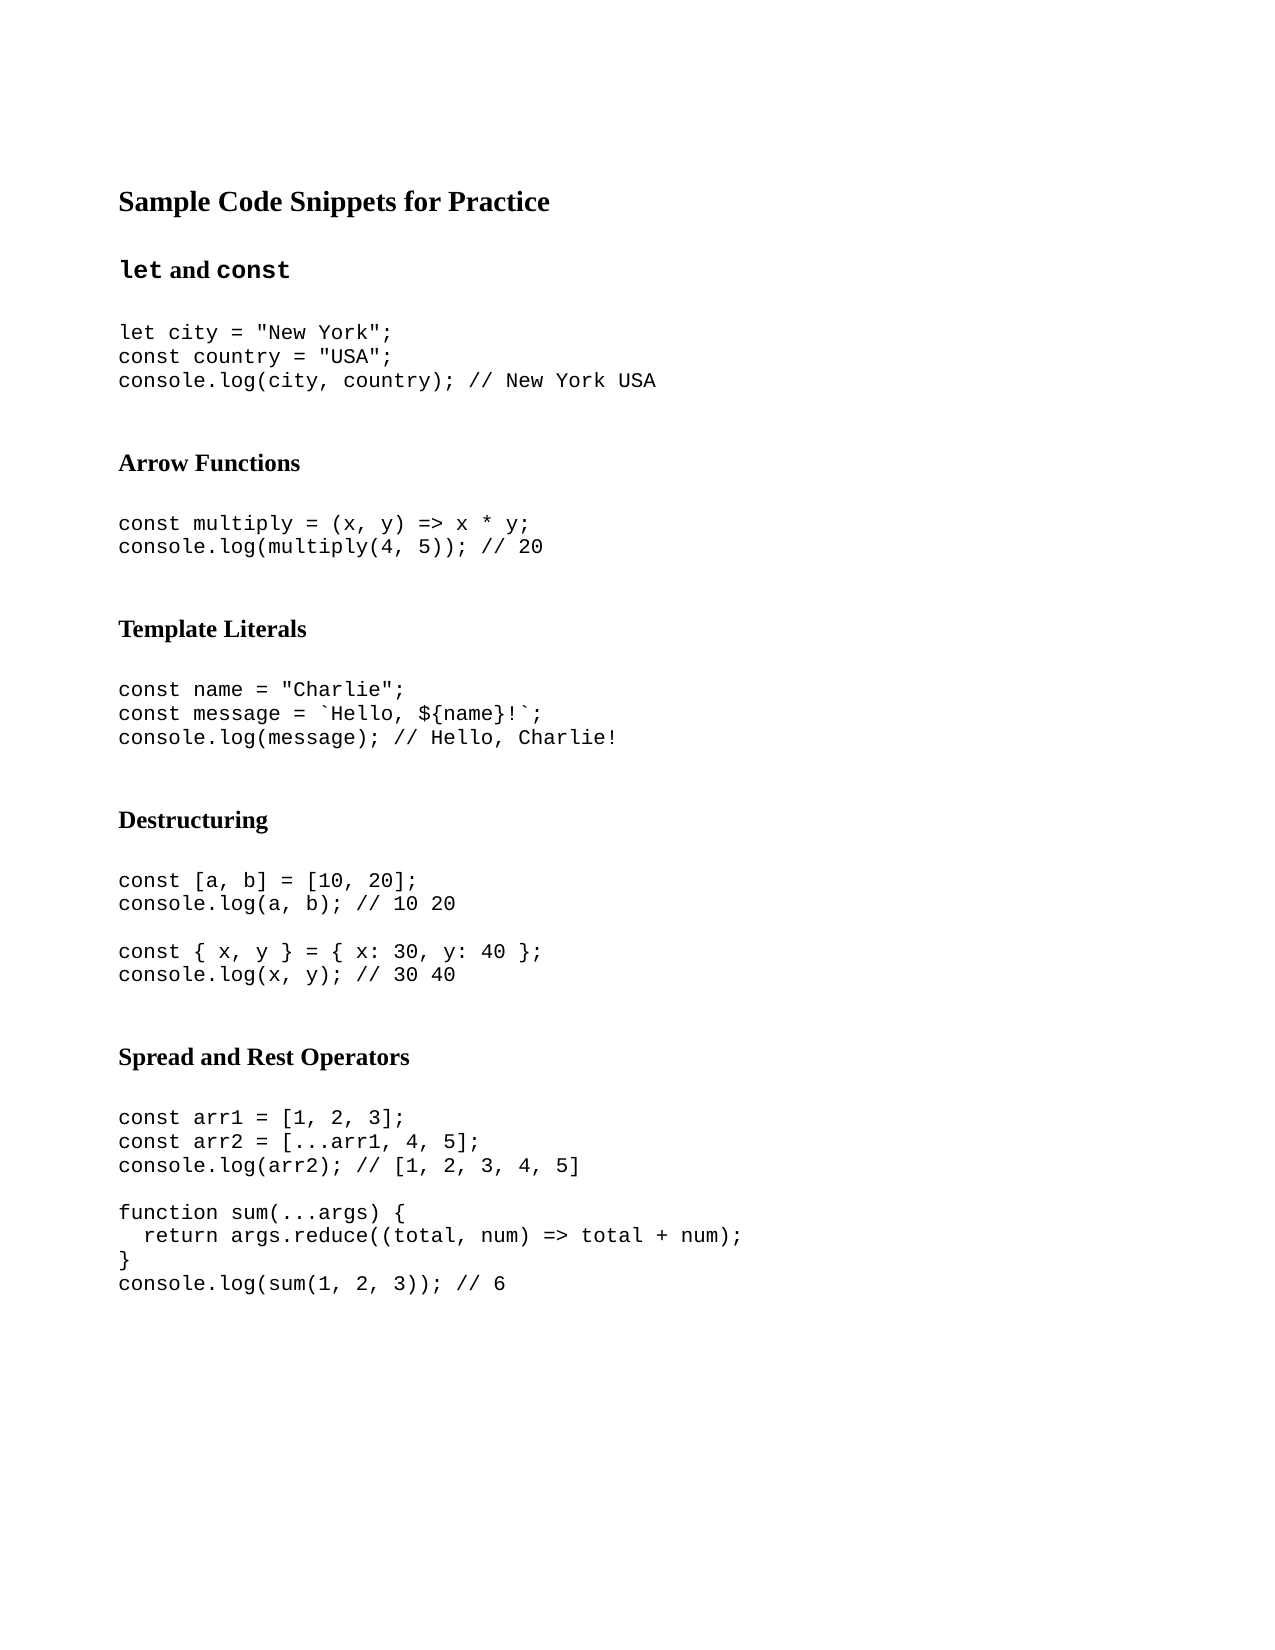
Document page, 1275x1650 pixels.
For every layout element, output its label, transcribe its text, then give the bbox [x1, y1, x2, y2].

subtitle Template Literals [118, 614, 1157, 643]
subtitle let and const [118, 255, 1157, 286]
subtitle Spread and Rest Operators [118, 1042, 1157, 1071]
text console.log(multiply(4, 5)); // 20 [118, 536, 1157, 560]
subtitle Destructuring [118, 805, 1157, 833]
text console.log(message); // Hello, Charlie! [118, 727, 1157, 750]
text const arr1 = [1, 2, 3]; [118, 1107, 1157, 1131]
text console.log(sum(1, 2, 3)); // 6 [118, 1273, 1157, 1296]
text const { x, y } = { x: 30, y: 40 }; [118, 941, 1157, 964]
text console.log(x, y); // 30 40 [118, 964, 1157, 988]
text console.log(a, b); // 10 20 [118, 893, 1157, 917]
text function sum(...args) { [118, 1202, 1157, 1226]
text console.log(arr2); // [1, 2, 3, 4, 5] [118, 1154, 1157, 1178]
text const name = "Charlie"; [118, 679, 1157, 703]
subtitle Arrow Functions [118, 448, 1157, 477]
subtitle Sample Code Snippets for Practice [118, 184, 1157, 218]
text const country = "USA"; [118, 346, 1157, 370]
text const multiply = (x, y) => x * y; [118, 513, 1157, 536]
text const [a, b] = [10, 20]; [118, 870, 1157, 893]
text const arr2 = [...arr1, 4, 5]; [118, 1131, 1157, 1154]
text return args.reduce((total, num) => total + num); [118, 1226, 1157, 1249]
text let city = "New York"; [118, 322, 1157, 346]
text console.log(city, country); // New York USA [118, 370, 1157, 393]
text const message = `Hello, ${name}!`; [118, 703, 1157, 727]
text } [118, 1249, 1157, 1273]
